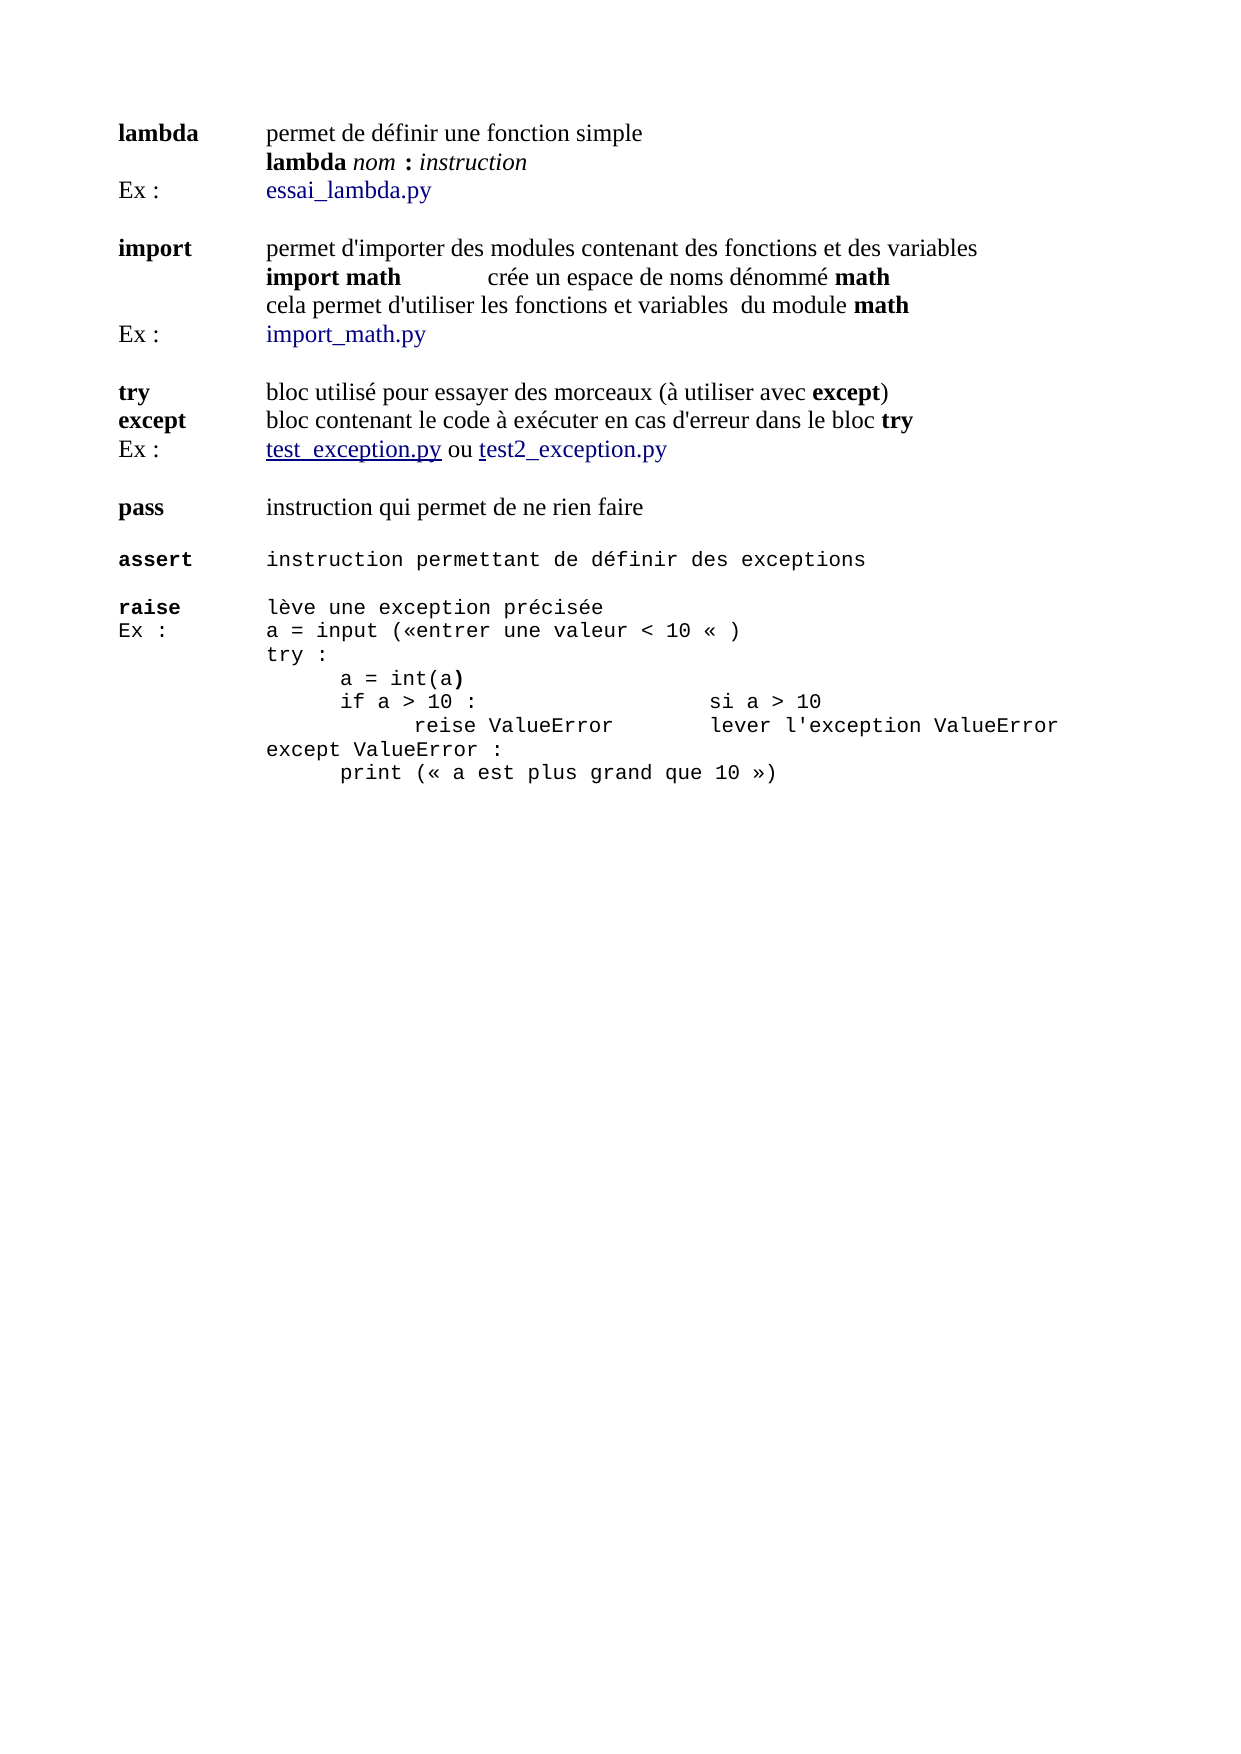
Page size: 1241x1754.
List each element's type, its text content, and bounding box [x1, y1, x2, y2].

text import permet d'importer des modules contenant des fonctions et des variables [118, 233, 1122, 262]
text pass instruction qui permet de ne rien faire [118, 492, 1122, 521]
text import math crée un espace de noms dénommé math [118, 262, 1122, 291]
text lambda permet de définir une fonction simple [118, 118, 1122, 147]
text cela permet d'utiliser les fonctions et variables du module math [118, 291, 1122, 319]
text try : [118, 644, 1122, 668]
text try bloc utilisé pour essayer des morceaux (à utiliser avec except) [118, 377, 1122, 406]
text print (« a est plus grand que 10 ») [118, 762, 1122, 786]
text Ex : essai_lambda.py [118, 176, 1122, 204]
text Ex : import_math.py [118, 319, 1122, 348]
text raise lève une exception précisée [118, 597, 1122, 620]
text assert instruction permettant de définir des exceptions [118, 549, 1122, 573]
text except ValueError : [118, 738, 1122, 762]
text lambda nom : instruction [118, 147, 1122, 176]
text reise ValueError lever l'exception ValueError [118, 715, 1122, 738]
text if a > 10 : si a > 10 [118, 691, 1122, 715]
text except bloc contenant le code à exécuter en cas d'erreur dans le bloc try [118, 406, 1122, 434]
text a = int(a) [118, 668, 1122, 691]
text Ex : test_exception.py ou test2_exception.py [118, 434, 1122, 463]
text Ex : a = input («entrer une valeur < 10 « ) [118, 620, 1122, 644]
